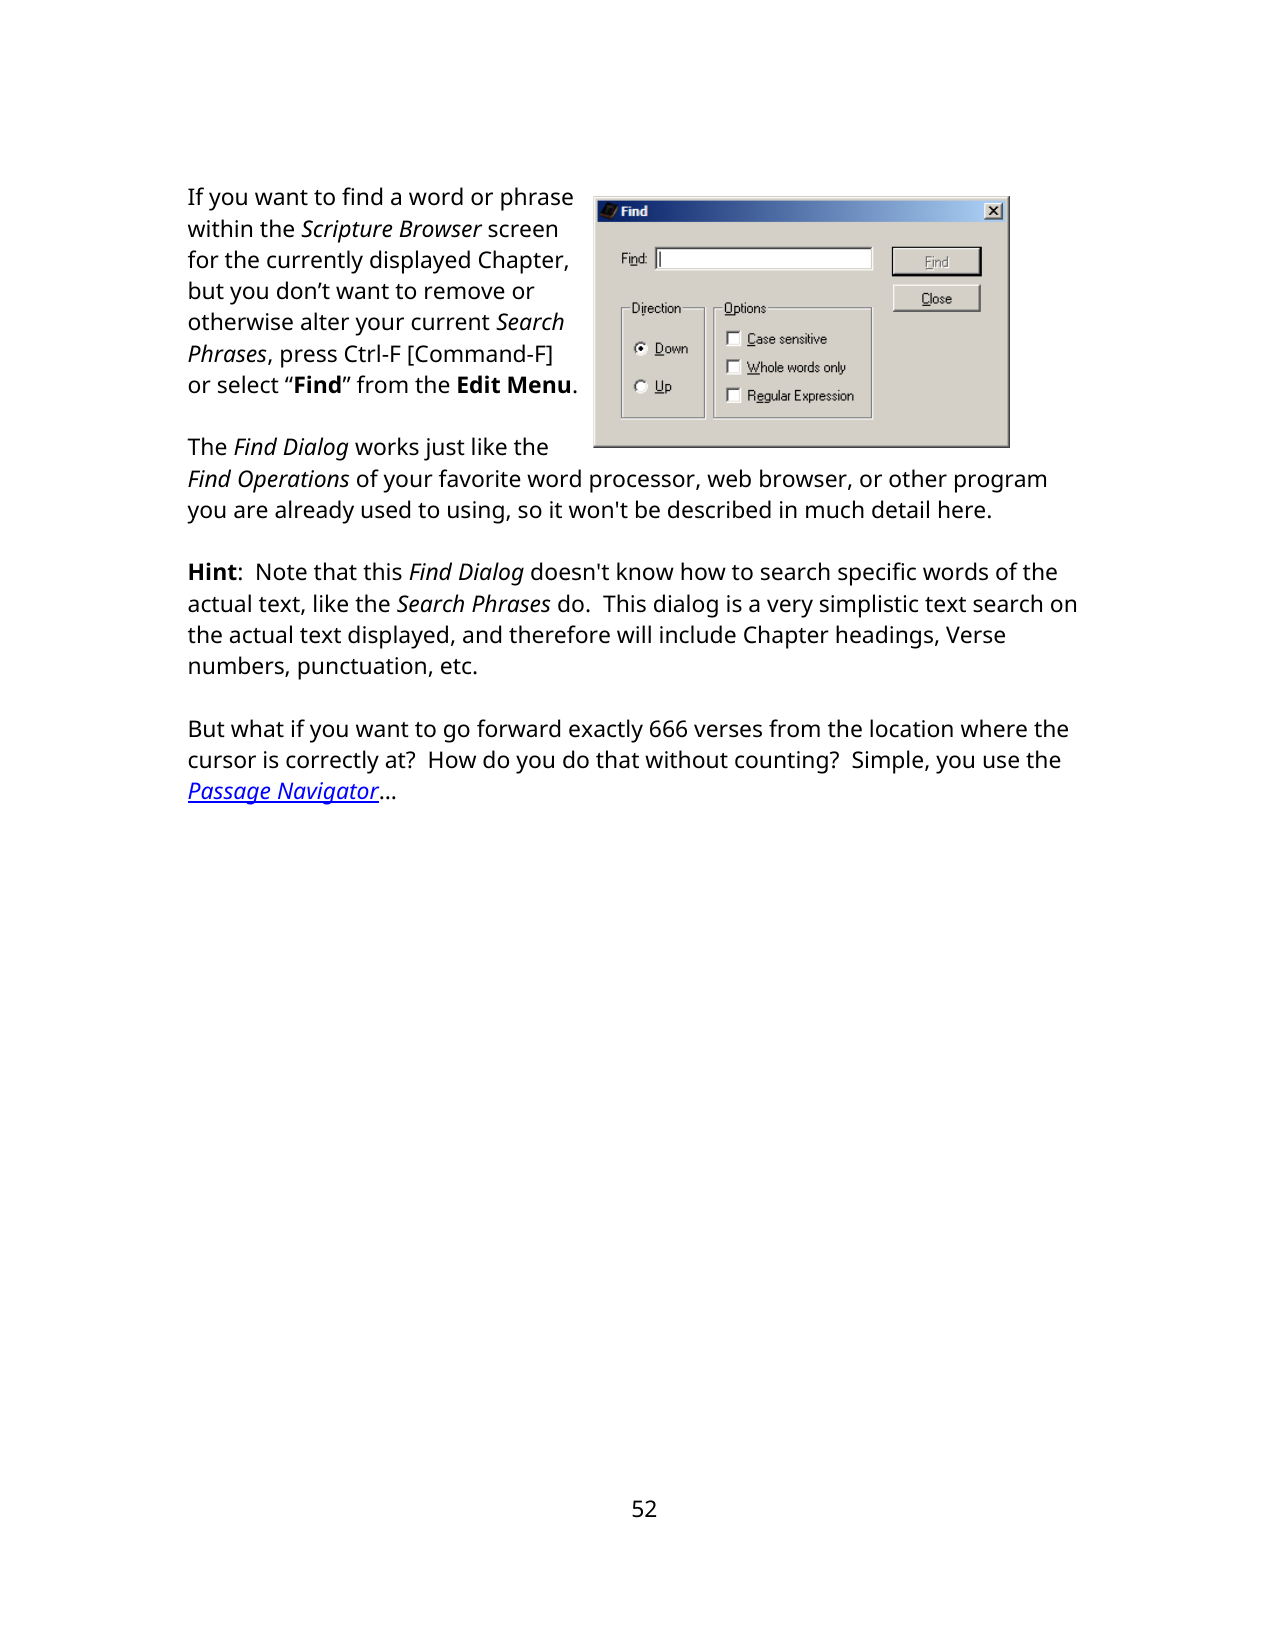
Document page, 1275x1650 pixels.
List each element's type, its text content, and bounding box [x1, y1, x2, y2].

text Hint: Note that this Find Dialog doesn't know how to search specific words of the actual text, like the Search Phrases do. This dialog is a very simplistic text search on the actual text displayed, and therefore will include Chapter headings, Verse numbers, punctuation, etc. [187, 556, 1087, 681]
text But what if you want to go forward exactly 666 verses from the location where the cursor is correctly at? How do you do that without counting? Simple, you use the Passage Navigator… [187, 712, 1087, 806]
text If you want to find a word or phrase within the Scripture Browser screen for the currently displayed Chapter, but you don’t want to remove or otherwise alter your current Search Phrases, press Ctrl-F [Command-F] or select “Find” from the Edit Menu. [187, 181, 1087, 456]
text The Find Dialog works just like the Find Operations of your favorite word processor, web browser, or other program you are already used to using, so it won't be described in much detail here. [187, 431, 1087, 525]
picture [593, 196, 1010, 448]
